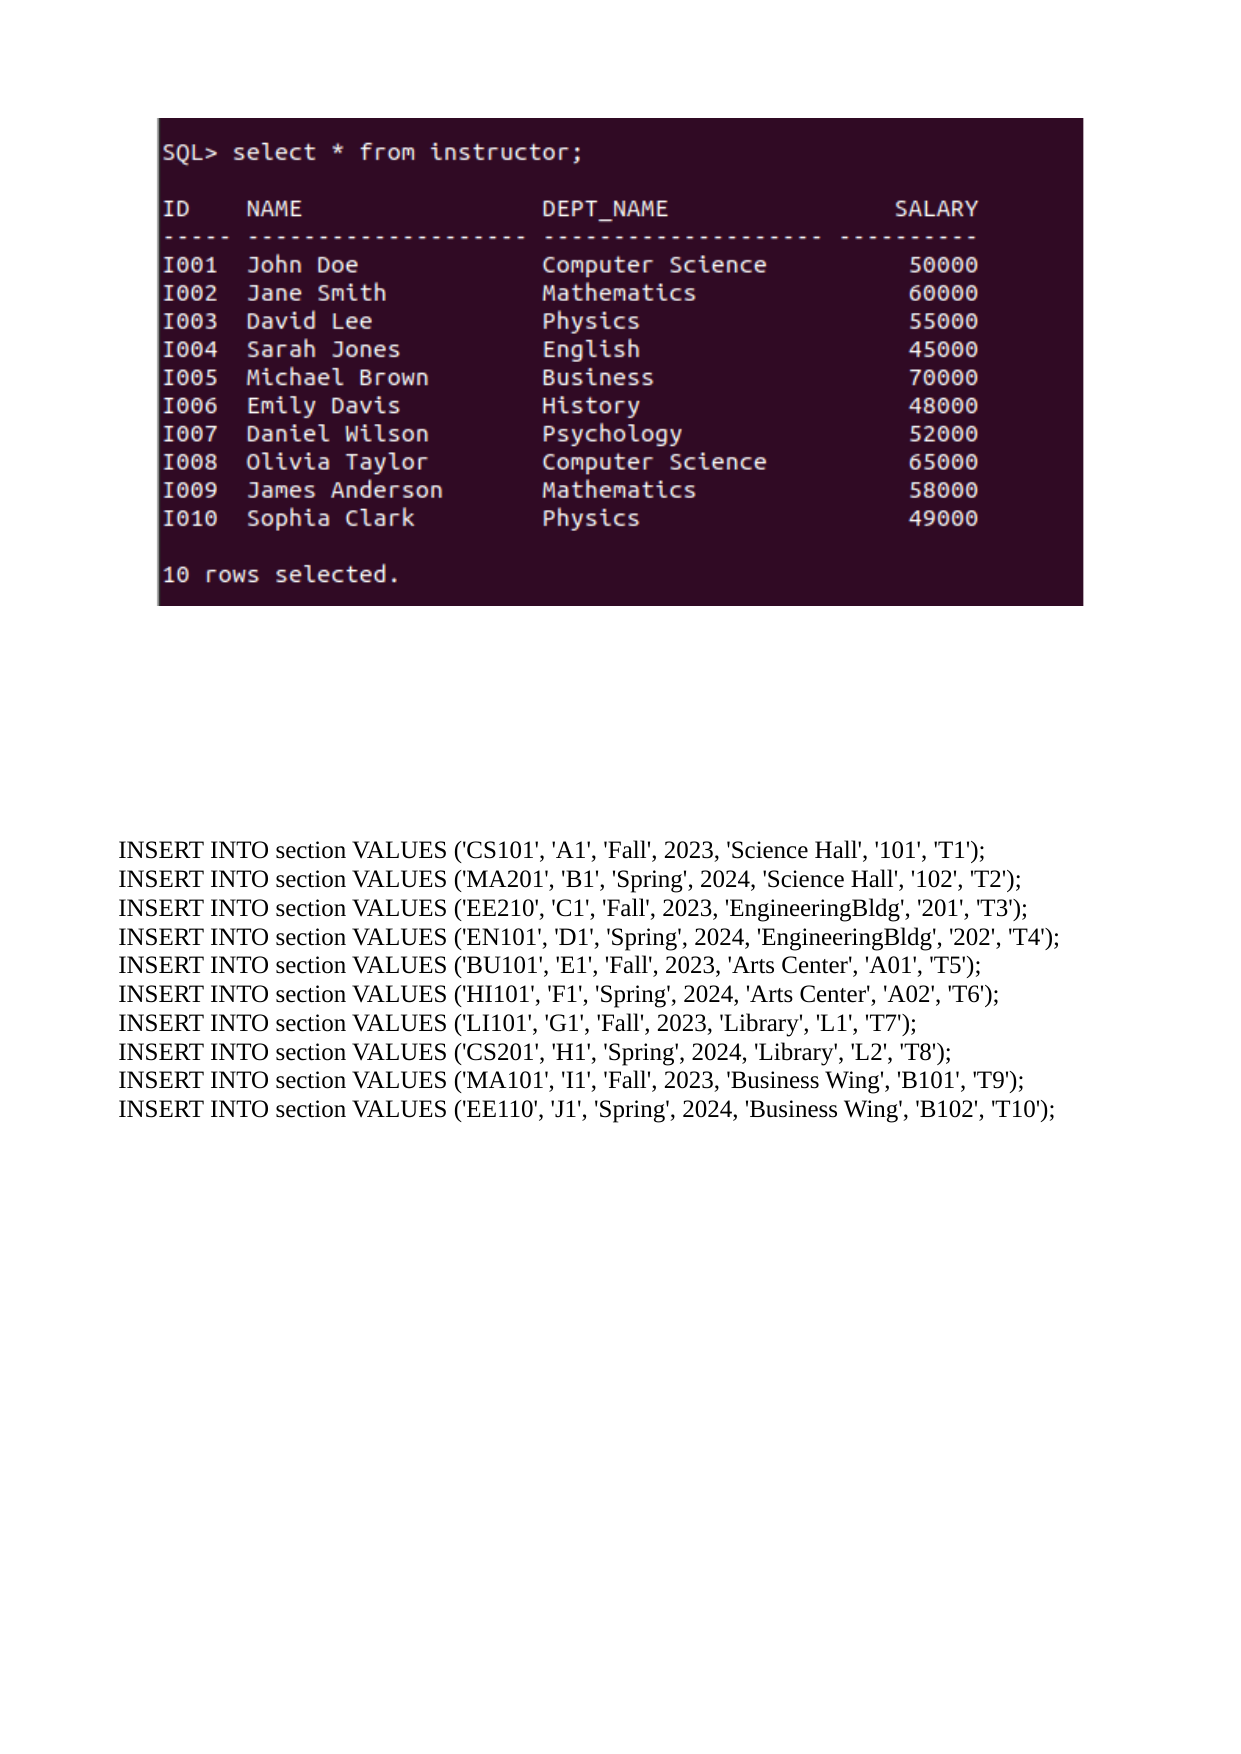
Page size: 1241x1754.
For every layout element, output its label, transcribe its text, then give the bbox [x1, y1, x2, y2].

text INSERT INTO section VALUES ('MA201', 'B1', 'Spring', 2024, 'Science Hall', '102', 'T2'); [118, 864, 1122, 893]
text INSERT INTO section VALUES ('MA101', 'I1', 'Fall', 2023, 'Business Wing', 'B101', 'T9'); [118, 1066, 1122, 1094]
text INSERT INTO section VALUES ('EE110', 'J1', 'Spring', 2024, 'Business Wing', 'B102', 'T10'); [118, 1094, 1122, 1123]
text INSERT INTO section VALUES ('EE210', 'C1', 'Fall', 2023, 'EngineeringBldg', '201', 'T3'); [118, 893, 1122, 922]
text INSERT INTO section VALUES ('EN101', 'D1', 'Spring', 2024, 'EngineeringBldg', '202', 'T4'); [118, 922, 1122, 951]
picture [156, 118, 1084, 606]
text INSERT INTO section VALUES ('CS101', 'A1', 'Fall', 2023, 'Science Hall', '101', 'T1'); [118, 836, 1122, 864]
text INSERT INTO section VALUES ('CS201', 'H1', 'Spring', 2024, 'Library', 'L2', 'T8'); [118, 1037, 1122, 1066]
text INSERT INTO section VALUES ('HI101', 'F1', 'Spring', 2024, 'Arts Center', 'A02', 'T6'); [118, 979, 1122, 1008]
text INSERT INTO section VALUES ('LI101', 'G1', 'Fall', 2023, 'Library', 'L1', 'T7'); [118, 1008, 1122, 1037]
text INSERT INTO section VALUES ('BU101', 'E1', 'Fall', 2023, 'Arts Center', 'A01', 'T5'); [118, 951, 1122, 979]
